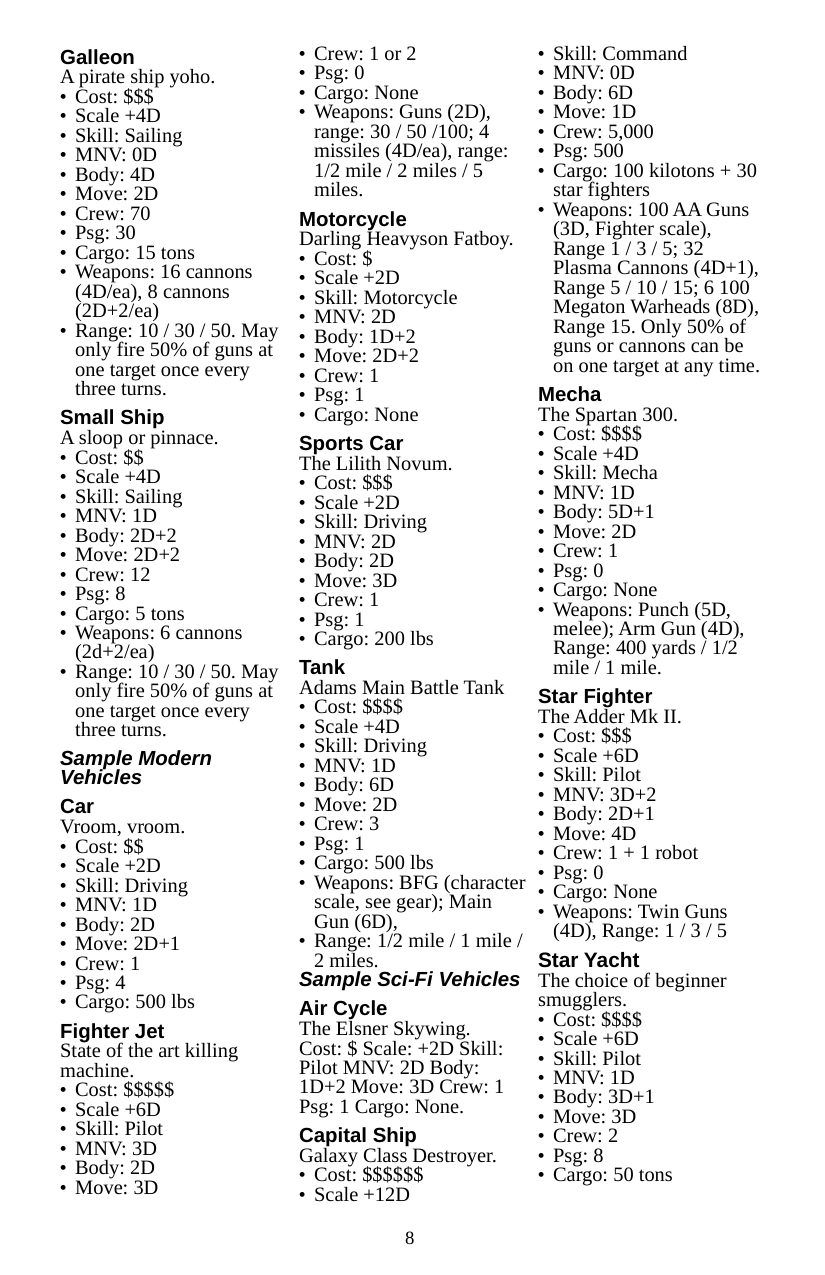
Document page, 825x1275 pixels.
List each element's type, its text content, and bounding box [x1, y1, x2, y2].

list Cost: $$$ [60, 88, 287, 107]
subtitle Mecha [538, 382, 765, 406]
list Crew: 3 [299, 815, 526, 835]
list Skill: Pilot [60, 1120, 287, 1140]
list Crew: 1 [60, 954, 287, 974]
list Scale +6D [538, 747, 765, 766]
list Cost: $$$ [299, 474, 526, 493]
list Cost: $$$$$$ [299, 1166, 526, 1186]
list Skill: Sailing [60, 127, 287, 146]
list Scale +4D [60, 468, 287, 487]
text Galaxy Class Destroyer. [299, 1147, 526, 1166]
list Skill: Mecha [538, 464, 765, 483]
list Scale +2D [299, 269, 526, 289]
subtitle Small Ship [60, 406, 287, 429]
text State of the art killing machine. [60, 1042, 287, 1081]
list Weapons: 100 AA Guns (3D, Fighter scale), Range 1 / 3 / 5; 32 Plasma Cannons (4D+1), Range 5 / 10 / 15; 6 100 Megaton Warheads (8D), Range 15. Only 50% of guns or cannons can be on one target at any time. [538, 201, 765, 376]
list Move: 2D+2 [60, 546, 287, 565]
list Psg: 4 [60, 974, 287, 993]
list Scale +12D [299, 1186, 526, 1205]
list Body: 2D+1 [538, 805, 765, 825]
list Range: 10 / 30 / 50. May only fire 50% of guns at one target once every three turns. [60, 322, 287, 399]
list MNV: 1D [299, 757, 526, 776]
list Move: 2D+1 [60, 935, 287, 954]
list Psg: 1 [299, 835, 526, 854]
list Cost: $$$$ [299, 698, 526, 718]
text The choice of beginner smugglers. [538, 972, 765, 1011]
list Move: 3D [60, 1179, 287, 1198]
list Cost: $$$ [538, 727, 765, 747]
list Psg: 1 [299, 610, 526, 630]
list MNV: 1D [60, 507, 287, 526]
subtitle Tank [299, 655, 526, 679]
list Scale +4D [60, 107, 287, 127]
list Range: 1/2 mile / 1 mile / 2 miles. [299, 932, 526, 971]
list Psg: 30 [60, 224, 287, 244]
list Move: 3D [538, 1108, 765, 1127]
text A sloop or pinnace. [60, 429, 287, 448]
list Move: 4D [538, 825, 765, 844]
list Psg: 500 [538, 142, 765, 162]
list Skill: Pilot [538, 766, 765, 786]
list Weapons: Guns (2D), range: 30 / 50 /100; 4 missiles (4D/ea), range: 1/2 mile / 2 miles / 5 miles. [299, 103, 526, 201]
list MNV: 3D+2 [538, 786, 765, 805]
list Crew: 5,000 [538, 123, 765, 142]
text Darling Heavyson Fatboy. [299, 230, 526, 250]
list Scale +2D [60, 857, 287, 877]
list Move: 3D [299, 571, 526, 591]
text Vroom, vroom. [60, 818, 287, 838]
list Body: 2D+2 [60, 526, 287, 546]
list Body: 5D+1 [538, 503, 765, 522]
list Cargo: 500 lbs [299, 854, 526, 874]
list MNV: 3D [60, 1140, 287, 1159]
list Skill: Motorcycle [299, 289, 526, 308]
list Psg: 8 [538, 1147, 765, 1166]
list Psg: 0 [299, 64, 526, 84]
list Psg: 0 [538, 561, 765, 581]
subtitle Galleon [60, 45, 287, 68]
subtitle Motorcycle [299, 207, 526, 230]
subtitle Sample Modern Vehicles [60, 750, 287, 789]
list Cost: $$$$ [538, 1011, 765, 1030]
subtitle Capital Ship [299, 1123, 526, 1147]
list Crew: 1 [299, 591, 526, 610]
list Cargo: 50 tons [538, 1166, 765, 1186]
list Crew: 70 [60, 205, 287, 224]
list MNV: 1D [60, 896, 287, 916]
list Body: 2D [60, 916, 287, 935]
subtitle Star Yacht [538, 948, 765, 972]
list MNV: 1D [538, 483, 765, 503]
list Body: 2D [299, 552, 526, 571]
list Weapons: 16 cannons (4D/ea), 8 cannons (2D+2/ea) [60, 263, 287, 322]
list Cost: $$ [60, 838, 287, 857]
subtitle Sports Car [299, 431, 526, 454]
list Move: 1D [538, 103, 765, 123]
list Cargo: 500 lbs [60, 993, 287, 1013]
list Body: 4D [60, 166, 287, 185]
text The Spartan 300. [538, 406, 765, 425]
list Body: 2D [60, 1159, 287, 1179]
list Skill: Driving [299, 737, 526, 757]
text The Adder Mk II. [538, 708, 765, 727]
list Crew: 1 or 2 [299, 45, 526, 64]
text The Lilith Novum. [299, 454, 526, 474]
list Body: 1D+2 [299, 328, 526, 347]
list Skill: Sailing [60, 487, 287, 507]
list Body: 6D [538, 84, 765, 103]
list Move: 2D+2 [299, 347, 526, 367]
list MNV: 2D [299, 308, 526, 328]
subtitle Sample Sci-Fi Vehicles [299, 971, 526, 991]
list Cargo: 15 tons [60, 244, 287, 263]
list Move: 2D [538, 522, 765, 542]
list Cost: $$$$$ [60, 1081, 287, 1101]
list Scale +6D [60, 1101, 287, 1120]
subtitle Air Cycle [299, 997, 526, 1020]
list Scale +4D [299, 718, 526, 737]
list Psg: 1 [299, 386, 526, 406]
list MNV: 2D [299, 532, 526, 552]
list Move: 2D [299, 796, 526, 815]
list Cargo: 200 lbs [299, 630, 526, 649]
list Cargo: None [538, 581, 765, 600]
list Crew: 1 [538, 542, 765, 561]
subtitle Car [60, 795, 287, 818]
list Scale +6D [538, 1030, 765, 1049]
list MNV: 1D [538, 1069, 765, 1088]
list MNV: 0D [538, 64, 765, 84]
subtitle Star Fighter [538, 684, 765, 708]
list MNV: 0D [60, 146, 287, 166]
list Crew: 12 [60, 565, 287, 585]
subtitle Fighter Jet [60, 1019, 287, 1042]
list Cargo: None [538, 883, 765, 903]
list Move: 2D [60, 185, 287, 205]
list Skill: Driving [60, 877, 287, 896]
list Cargo: 100 kilotons + 30 star fighters [538, 162, 765, 201]
text Adams Main Battle Tank [299, 679, 526, 698]
list Range: 10 / 30 / 50. May only fire 50% of guns at one target once every three turns. [60, 663, 287, 741]
text The Elsner Skywing. [299, 1020, 526, 1039]
list Psg: 0 [538, 864, 765, 883]
list Skill: Driving [299, 513, 526, 532]
list Crew: 1 [299, 367, 526, 386]
list Cargo: None [299, 406, 526, 425]
list Body: 6D [299, 776, 526, 796]
list Skill: Command [538, 45, 765, 64]
list Cost: $ [299, 250, 526, 269]
text Cost: $ Scale: +2D Skill: Pilot MNV: 2D Body: 1D+2 Move: 3D Crew: 1 Psg: 1 Cargo: None. [299, 1039, 526, 1117]
list Scale +2D [299, 493, 526, 513]
list Weapons: BFG (character scale, see gear); Main Gun (6D), [299, 874, 526, 932]
list Crew: 1 + 1 robot [538, 844, 765, 864]
text A pirate ship yoho. [60, 68, 287, 88]
list Cost: $$$$ [538, 425, 765, 444]
list Crew: 2 [538, 1127, 765, 1147]
list Cargo: None [299, 84, 526, 103]
list Weapons: 6 cannons (2d+2/ea) [60, 624, 287, 663]
list Cost: $$ [60, 448, 287, 468]
list Scale +4D [538, 444, 765, 464]
list Psg: 8 [60, 585, 287, 604]
list Body: 3D+1 [538, 1088, 765, 1108]
list Weapons: Punch (5D, melee); Arm Gun (4D), Range: 400 yards / 1/2 mile / 1 mile. [538, 600, 765, 678]
list Weapons: Twin Guns (4D), Range: 1 / 3 / 5 [538, 903, 765, 942]
list Skill: Pilot [538, 1049, 765, 1069]
list Cargo: 5 tons [60, 604, 287, 624]
